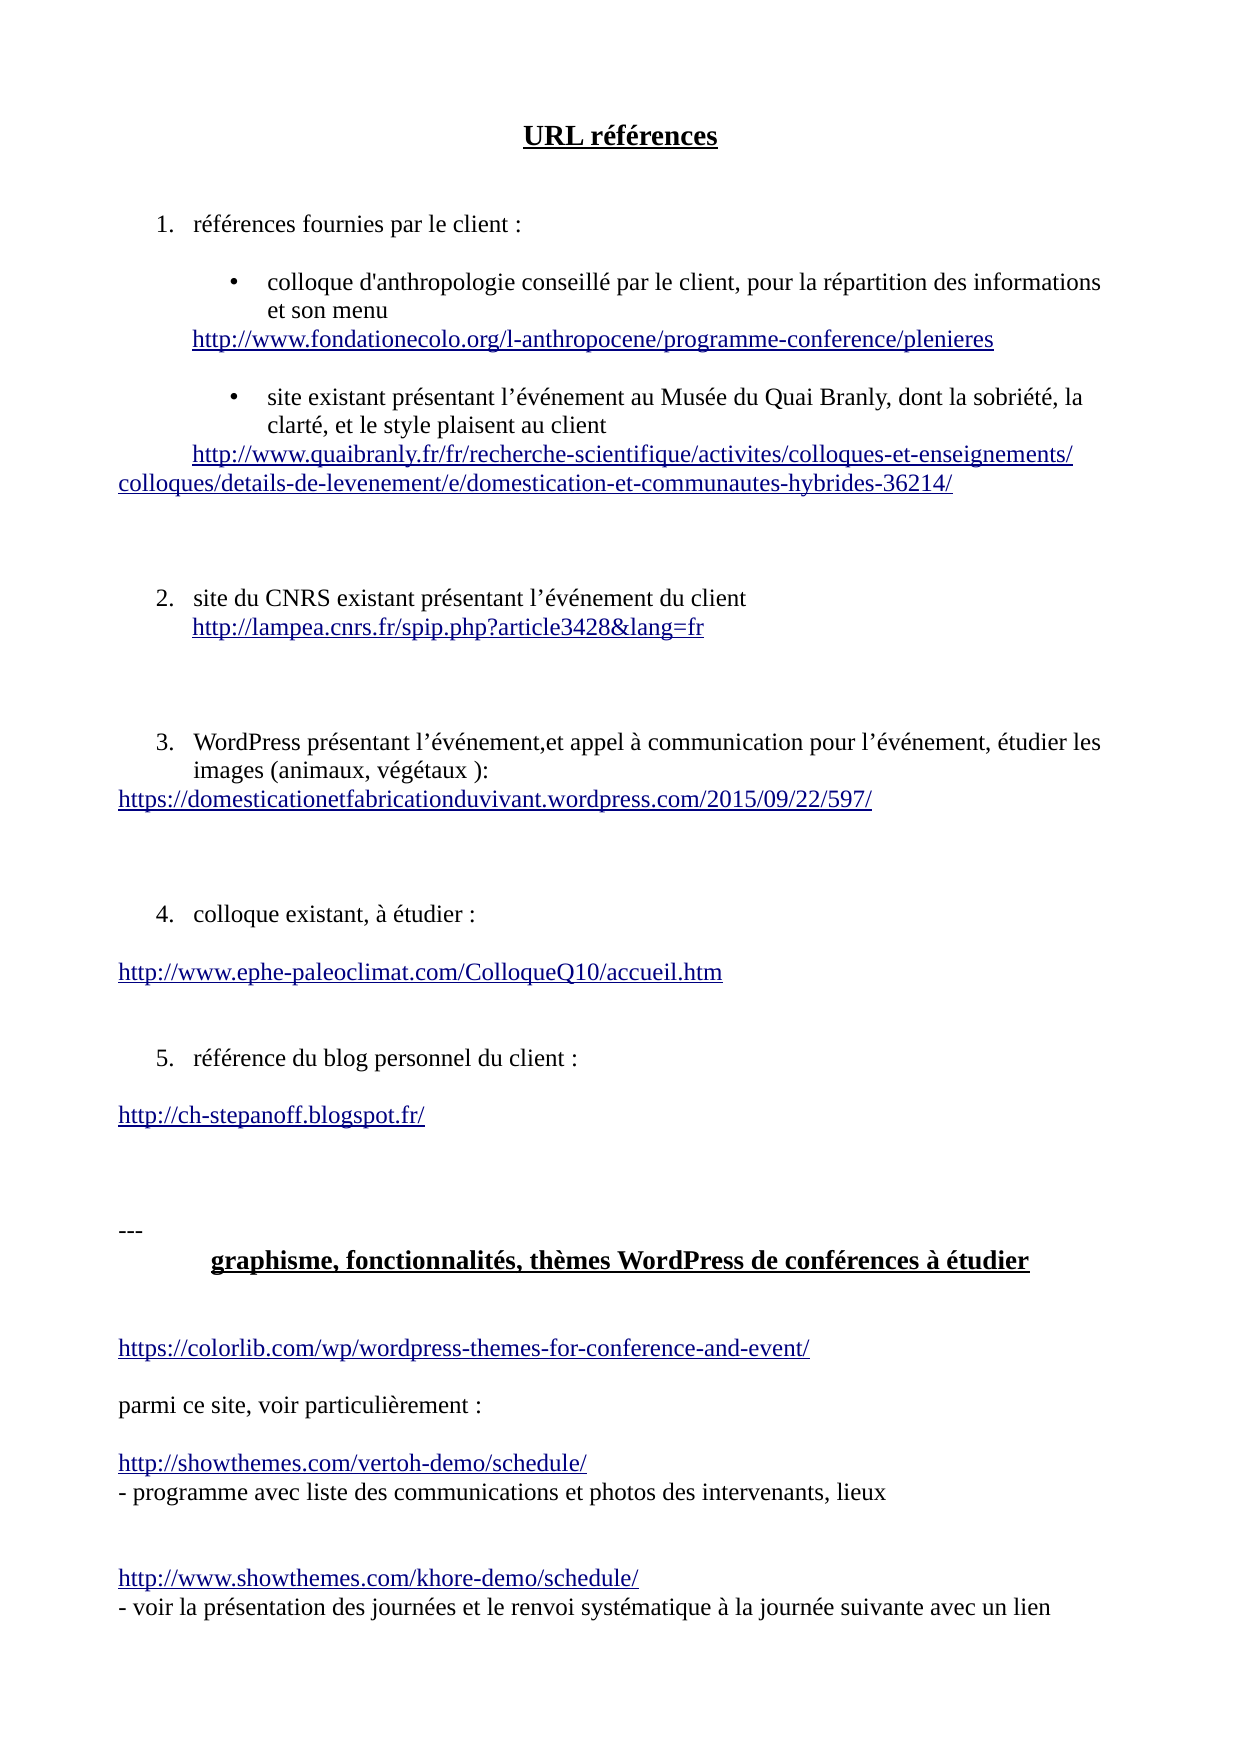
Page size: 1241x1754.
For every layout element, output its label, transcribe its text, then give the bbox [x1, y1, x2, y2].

list site existant présentant l’événement au Musée du Quai Branly, dont la sobriété, la clarté, et le style plaisent au client [229, 382, 1122, 439]
text - programme avec liste des communications et photos des intervenants, lieux [118, 1477, 1122, 1505]
text http://showthemes.com/vertoh-demo/schedule/ [118, 1448, 1122, 1477]
text --- [118, 1215, 1122, 1244]
text http://www.fondationecolo.org/l-anthropocene/programme-conference/plenieres [118, 324, 1122, 353]
list WordPress présentant l’événement,et appel à communication pour l’événement, étudier les images (animaux, végétaux ): [156, 727, 1122, 784]
text http://www.quaibranly.fr/fr/recherche-scientifique/activites/colloques-et-enseignements/colloques/details-de-levenement/e/domestication-et-communautes-hybrides-36214/ [118, 439, 1122, 497]
list site du CNRS existant présentant l’événement du client [156, 583, 1122, 612]
text http://lampea.cnrs.fr/spip.php?article3428&lang=fr [118, 612, 1122, 640]
text https://domesticationetfabricationduvivant.wordpress.com/2015/09/22/597/ [118, 784, 1122, 813]
text http://ch-stepanoff.blogspot.fr/ [118, 1100, 1122, 1129]
text URL références [118, 118, 1122, 152]
list référence du blog personnel du client : [156, 1043, 1122, 1072]
text graphisme, fonctionnalités, thèmes WordPress de conférences à étudier [118, 1244, 1122, 1275]
list références fournies par le client : [156, 209, 1122, 238]
list colloque d'anthropologie conseillé par le client, pour la répartition des informations et son menu [229, 267, 1122, 324]
text http://www.ephe-paleoclimat.com/ColloqueQ10/accueil.htm [118, 957, 1122, 985]
text https://colorlib.com/wp/wordpress-themes-for-conference-and-event/ [118, 1333, 1122, 1362]
list colloque existant, à étudier : [156, 899, 1122, 928]
text parmi ce site, voir particulièrement : [118, 1390, 1122, 1419]
text http://www.showthemes.com/khore-demo/schedule/ [118, 1563, 1122, 1592]
text - voir la présentation des journées et le renvoi systématique à la journée suivante avec un lien [118, 1592, 1122, 1620]
